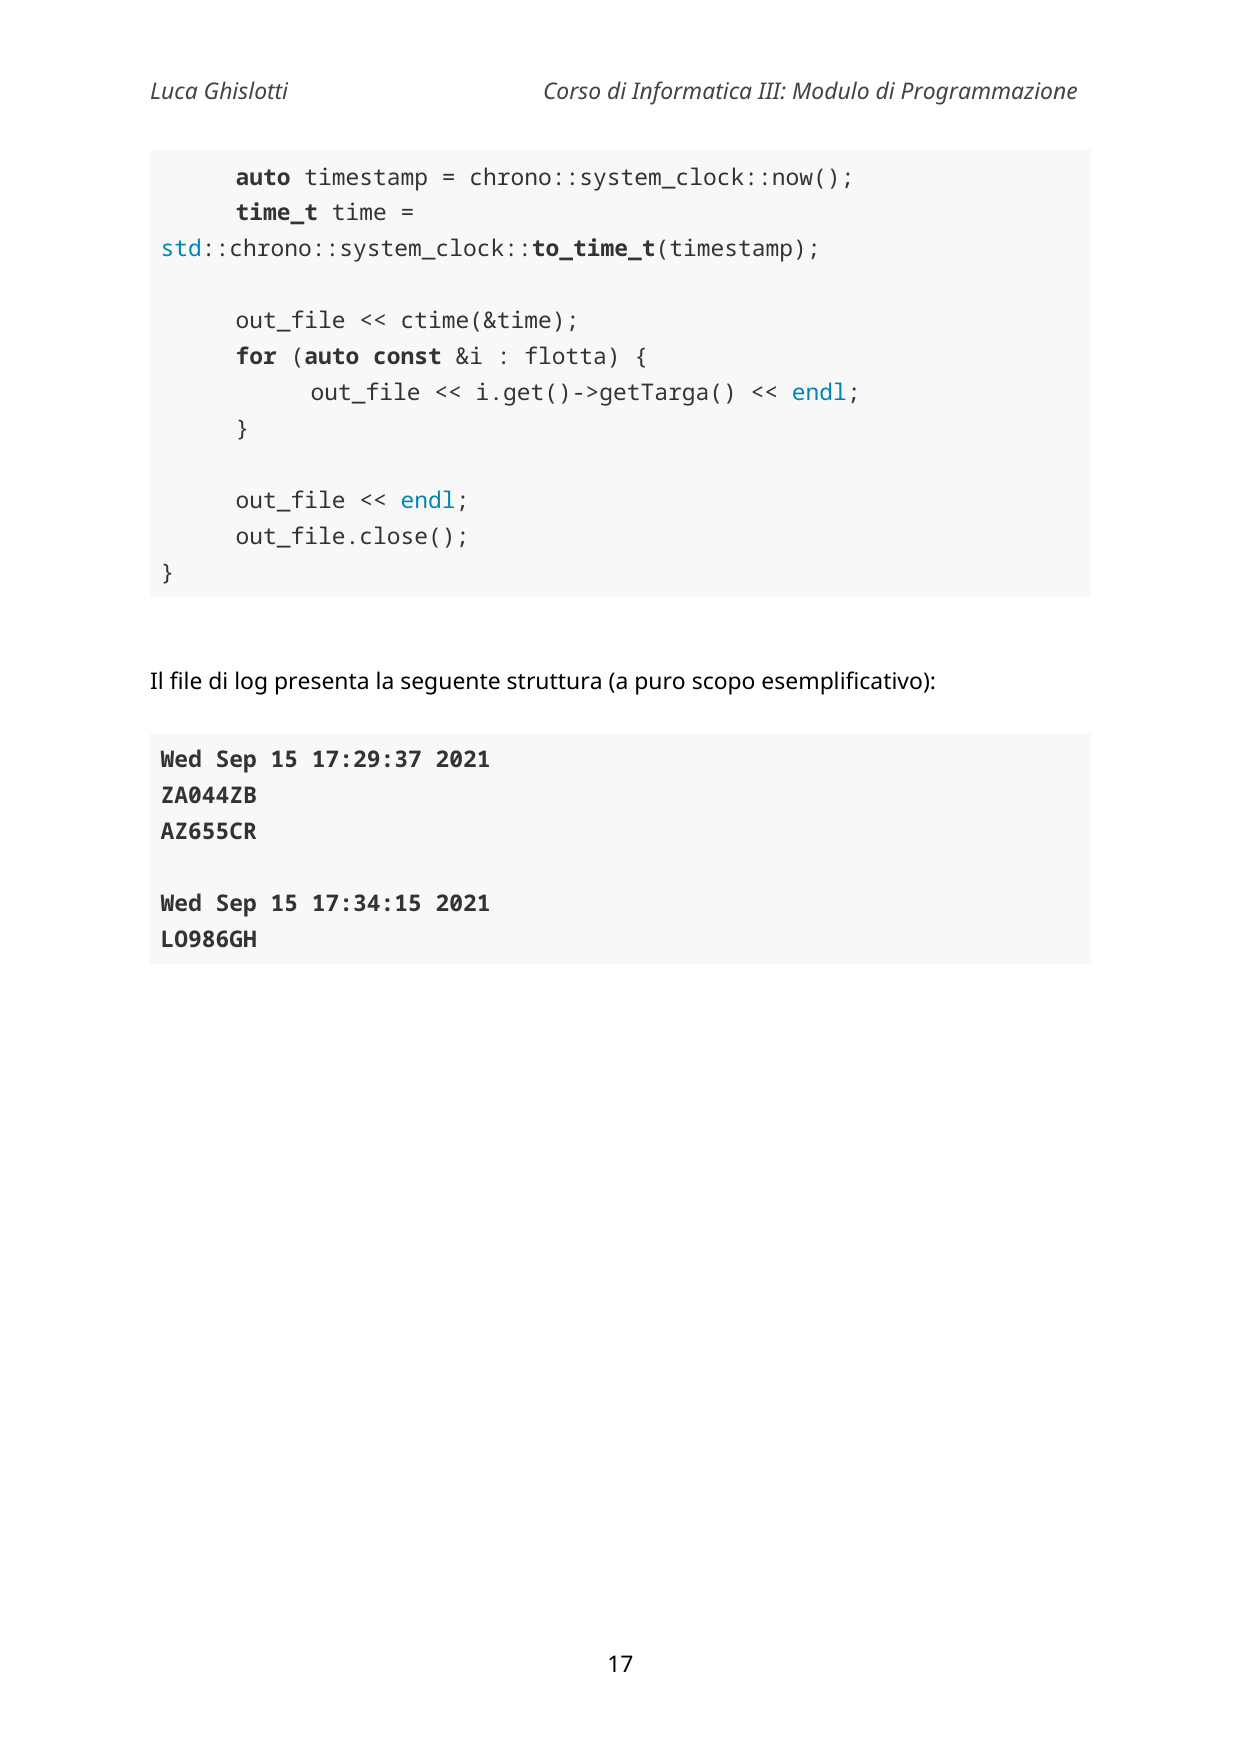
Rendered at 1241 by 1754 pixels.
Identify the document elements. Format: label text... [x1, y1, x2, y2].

table_header Wed Sep 15 17:29:37 2021 ZA044ZB AZ655CR Wed Sep 15 17:34:15 2021 LO986GH [150, 733, 1091, 964]
text Il file di log presenta la seguente struttura (a puro scopo esemplificativo): [150, 665, 1090, 696]
table_header auto timestamp = chrono::system_clock::now(); time_t time = std::chrono::system_clock::to_time_t(timestamp); out_file << ctime(&time); for (auto const &i : flotta) { out_file << i.get()->getTarga() << endl; } out_file << endl; out_file.close(); } [150, 150, 1091, 597]
